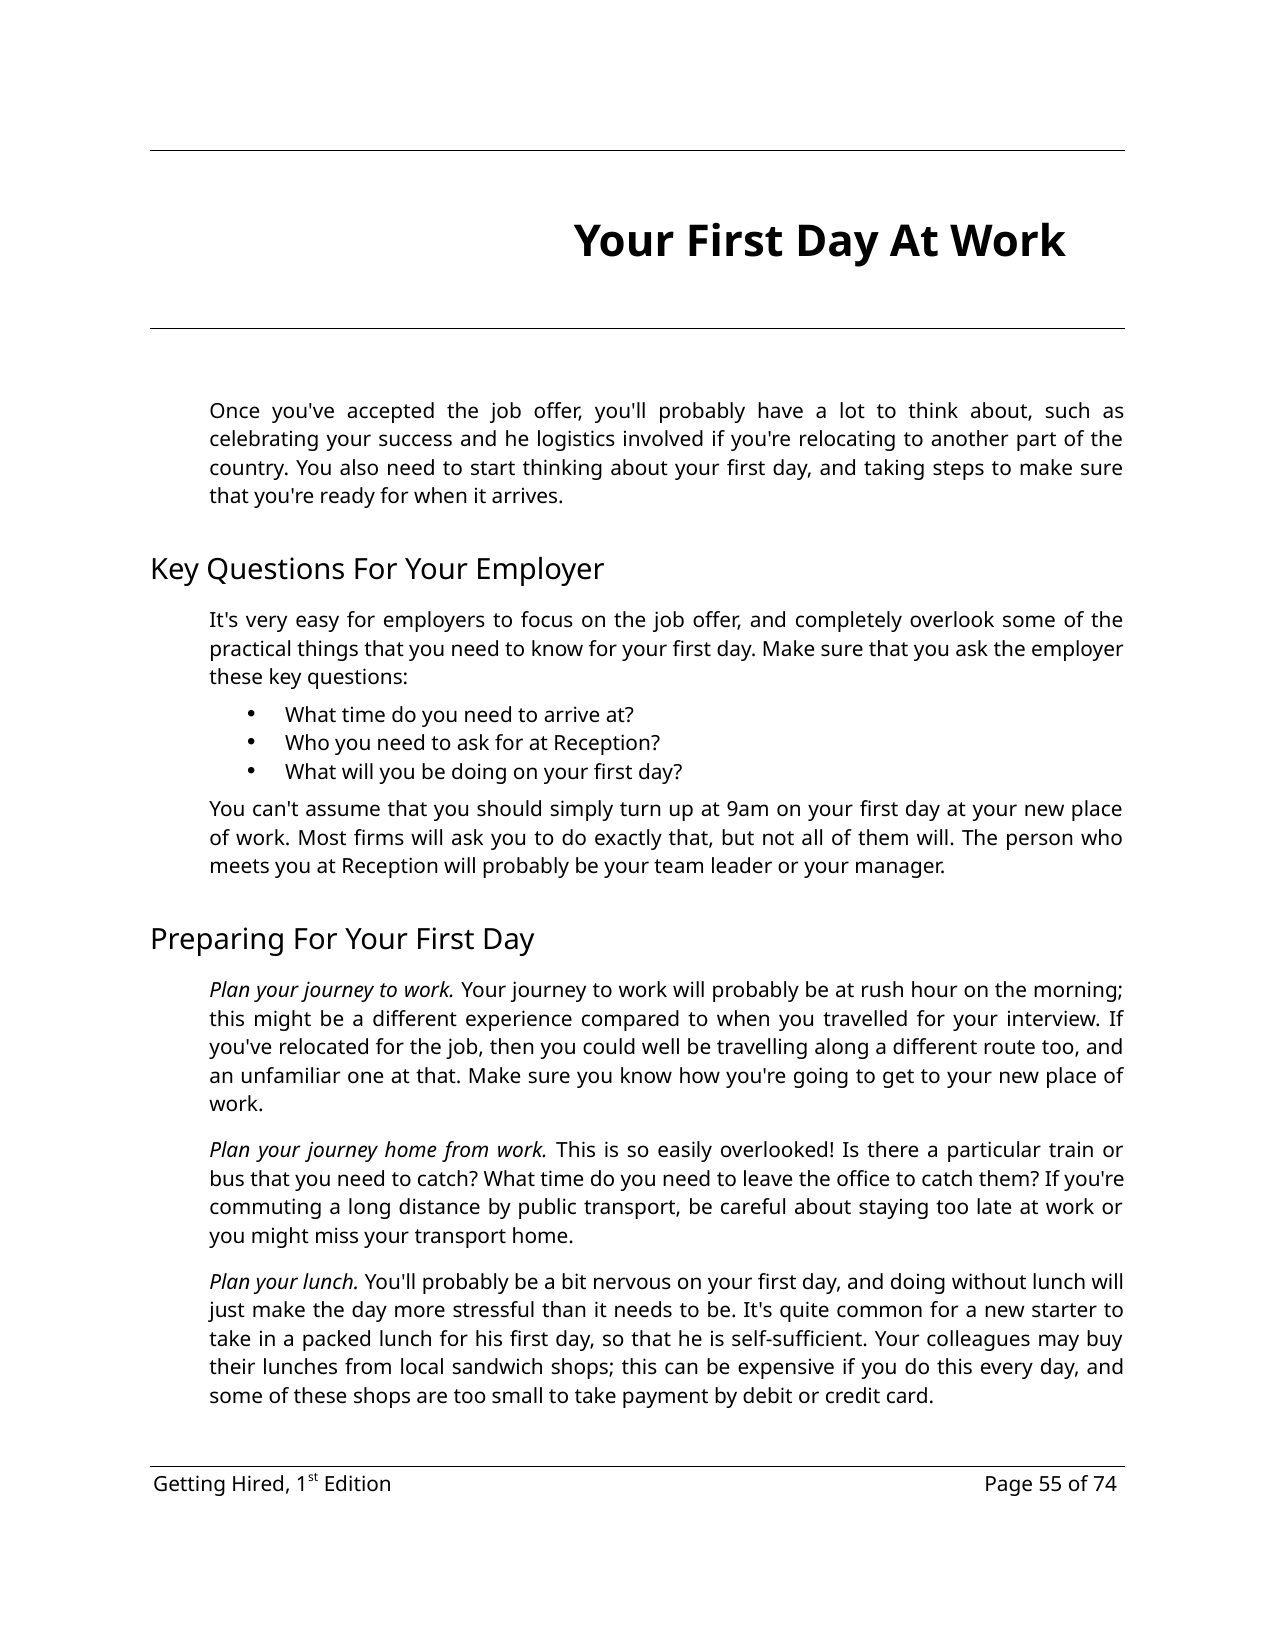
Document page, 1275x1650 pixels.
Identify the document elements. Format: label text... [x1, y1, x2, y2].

list What will you be doing on your first day? [247, 757, 1125, 785]
subtitle Preparing For Your First Day [150, 918, 1125, 958]
text Once you've accepted the job offer, you'll probably have a lot to think about, such as celebrating your success and he logistics involved if you're relocating to another part of the country. You also need to start thinking about your first day, and taking steps to make sure that you're ready for when it arrives. [209, 396, 1125, 510]
subtitle Your First Day At Work [150, 151, 1125, 328]
list Who you need to ask for at Reception? [247, 728, 1125, 757]
text Plan your journey home from work. This is so easily overlooked! Is there a particular train or bus that you need to catch? What time do you need to leave the office to catch them? If you're commuting a long distance by public transport, be careful about staying too late at work or you might miss your transport home. [209, 1136, 1125, 1249]
subtitle Key Questions For Your Employer [150, 548, 1125, 588]
text It's very easy for employers to focus on the job offer, and completely overlook some of the practical things that you need to know for your first day. Make sure that you ask the employer these key questions: [209, 606, 1125, 691]
text You can't assume that you should simply turn up at 9am on your first day at your new place of work. Most firms will ask you to do exactly that, but not all of them will. The person who meets you at Reception will probably be your team leader or your manager. [209, 794, 1125, 879]
text Plan your journey to work. Your journey to work will probably be at rush hour on the morning; this might be a different experience compared to when you travelled for your interview. If you've relocated for the job, then you could well be travelling along a different route too, and an unfamiliar one at that. Make sure you know how you're going to get to your new place of work. [209, 975, 1125, 1118]
text Plan your lunch. You'll probably be a bit nervous on your first day, and doing without lunch will just make the day more stressful than it needs to be. It's quite common for a new starter to take in a packed lunch for his first day, so that he is self-sufficient. Your colleagues may buy their lunches from local sandwich shops; this can be expensive if you do this every day, and some of these shops are too small to take payment by debit or credit card. [209, 1267, 1125, 1409]
list What time do you need to arrive at? [247, 700, 1125, 728]
